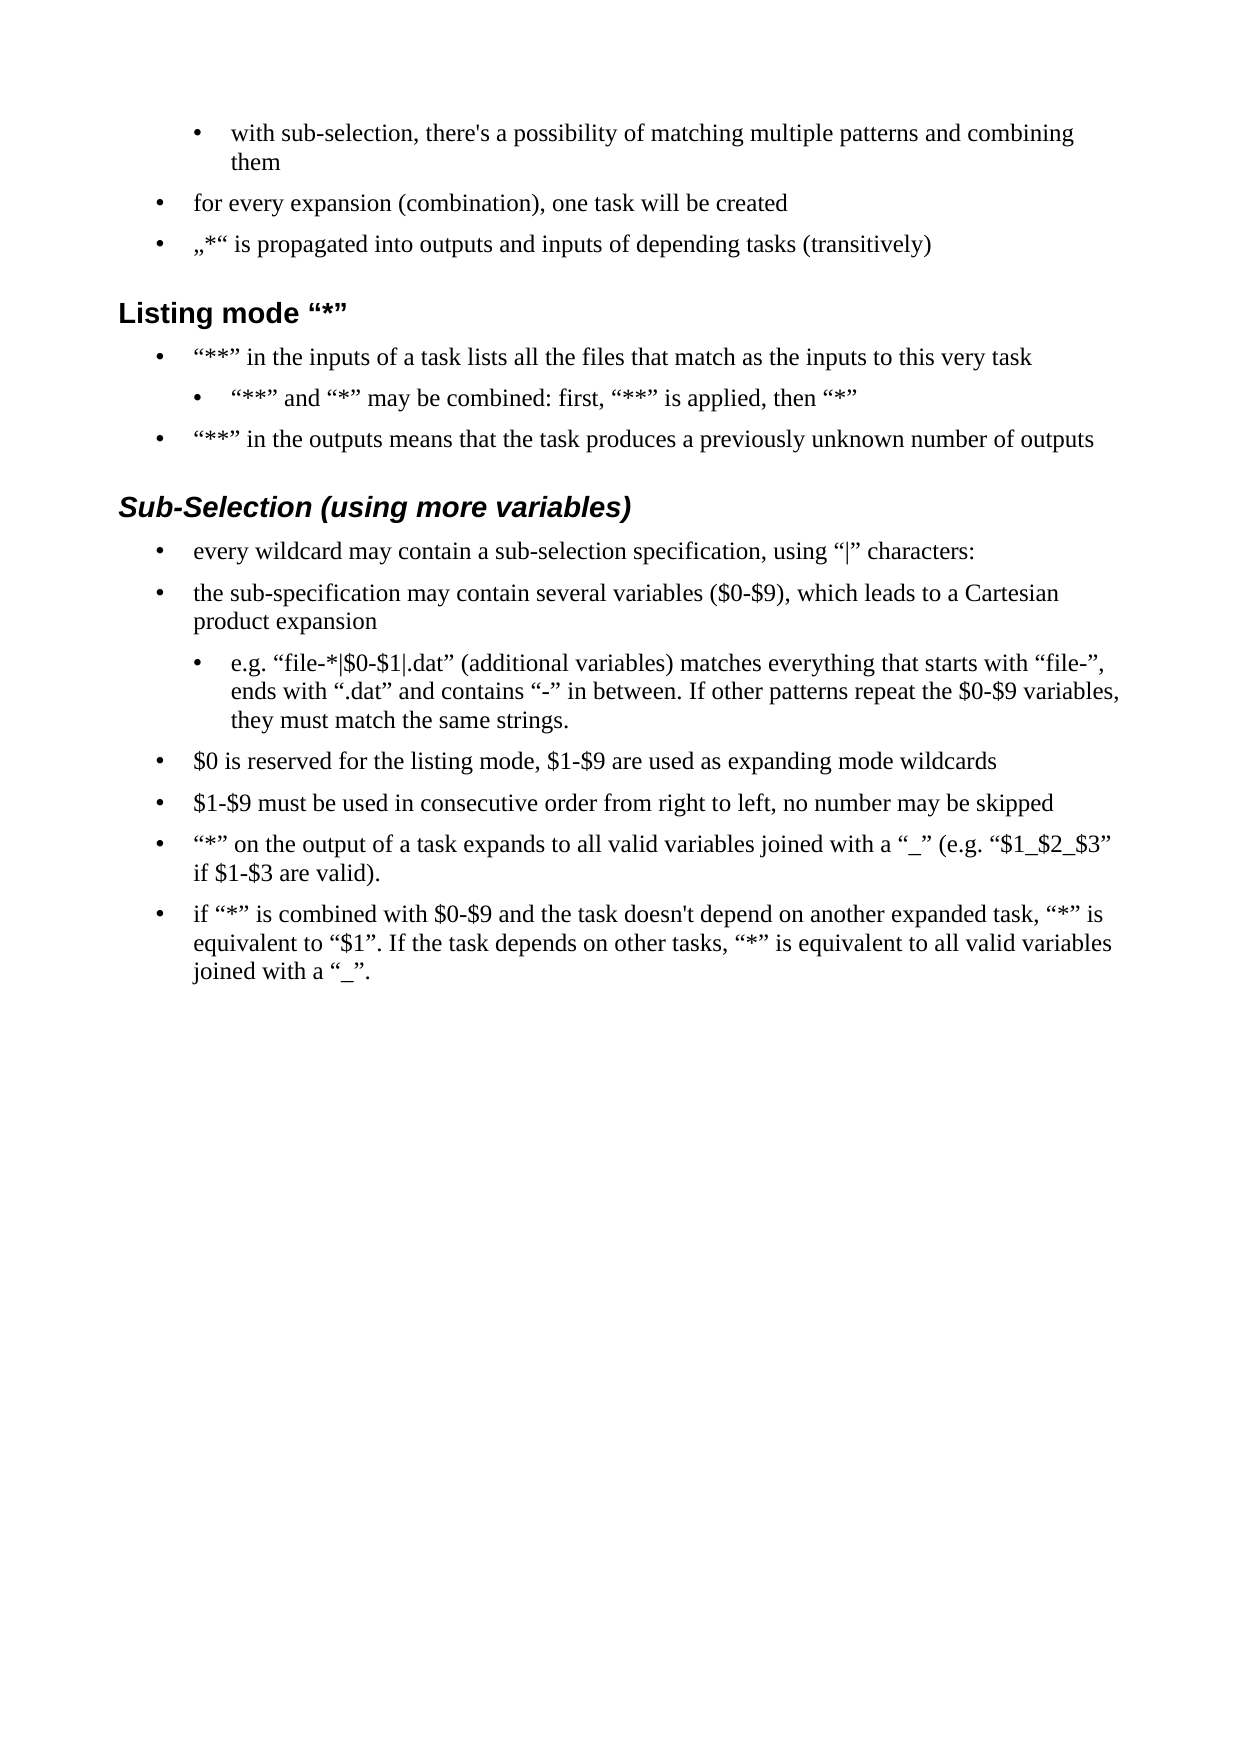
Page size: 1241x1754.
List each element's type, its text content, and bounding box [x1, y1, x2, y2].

list if “*” is combined with $0-$9 and the task doesn't depend on another expanded task, “*” is equivalent to “$1”. If the task depends on other tasks, “*” is equivalent to all valid variables joined with a “_”. [156, 899, 1122, 985]
list $1-$9 must be used in consecutive order from right to left, no number may be skipped [156, 788, 1122, 816]
list the sub-specification may contain several variables ($0-$9), which leads to a Cartesian product expansion [156, 578, 1122, 635]
list “**” in the outputs means that the task produces a previously unknown number of outputs [156, 424, 1122, 453]
subtitle Sub-Selection (using more variables) [118, 490, 1122, 524]
subtitle Listing mode “*” [118, 296, 1122, 329]
list $0 is reserved for the listing mode, $1-$9 are used as expanding mode wildcards [156, 746, 1122, 775]
list “**” and “*” may be combined: first, “**” is applied, then “*” [193, 383, 1122, 412]
list every wildcard may contain a sub-selection specification, using “|” characters: [156, 536, 1122, 565]
list with sub-selection, there's a possibility of matching multiple patterns and combining them [193, 118, 1122, 176]
list for every expansion (combination), one task will be created [156, 188, 1122, 217]
list “**” in the inputs of a task lists all the files that match as the inputs to this very task [156, 342, 1122, 370]
list “*” on the output of a task expands to all valid variables joined with a “_” (e.g. “$1_$2_$3” if $1-$3 are valid). [156, 829, 1122, 886]
list e.g. “file-*|$0-$1|.dat” (additional variables) matches everything that starts with “file-”, ends with “.dat” and contains “-” in between. If other patterns repeat the $0-$9 variables, they must match the same strings. [193, 648, 1122, 734]
list „*“ is propagated into outputs and inputs of depending tasks (transitively) [156, 229, 1122, 258]
